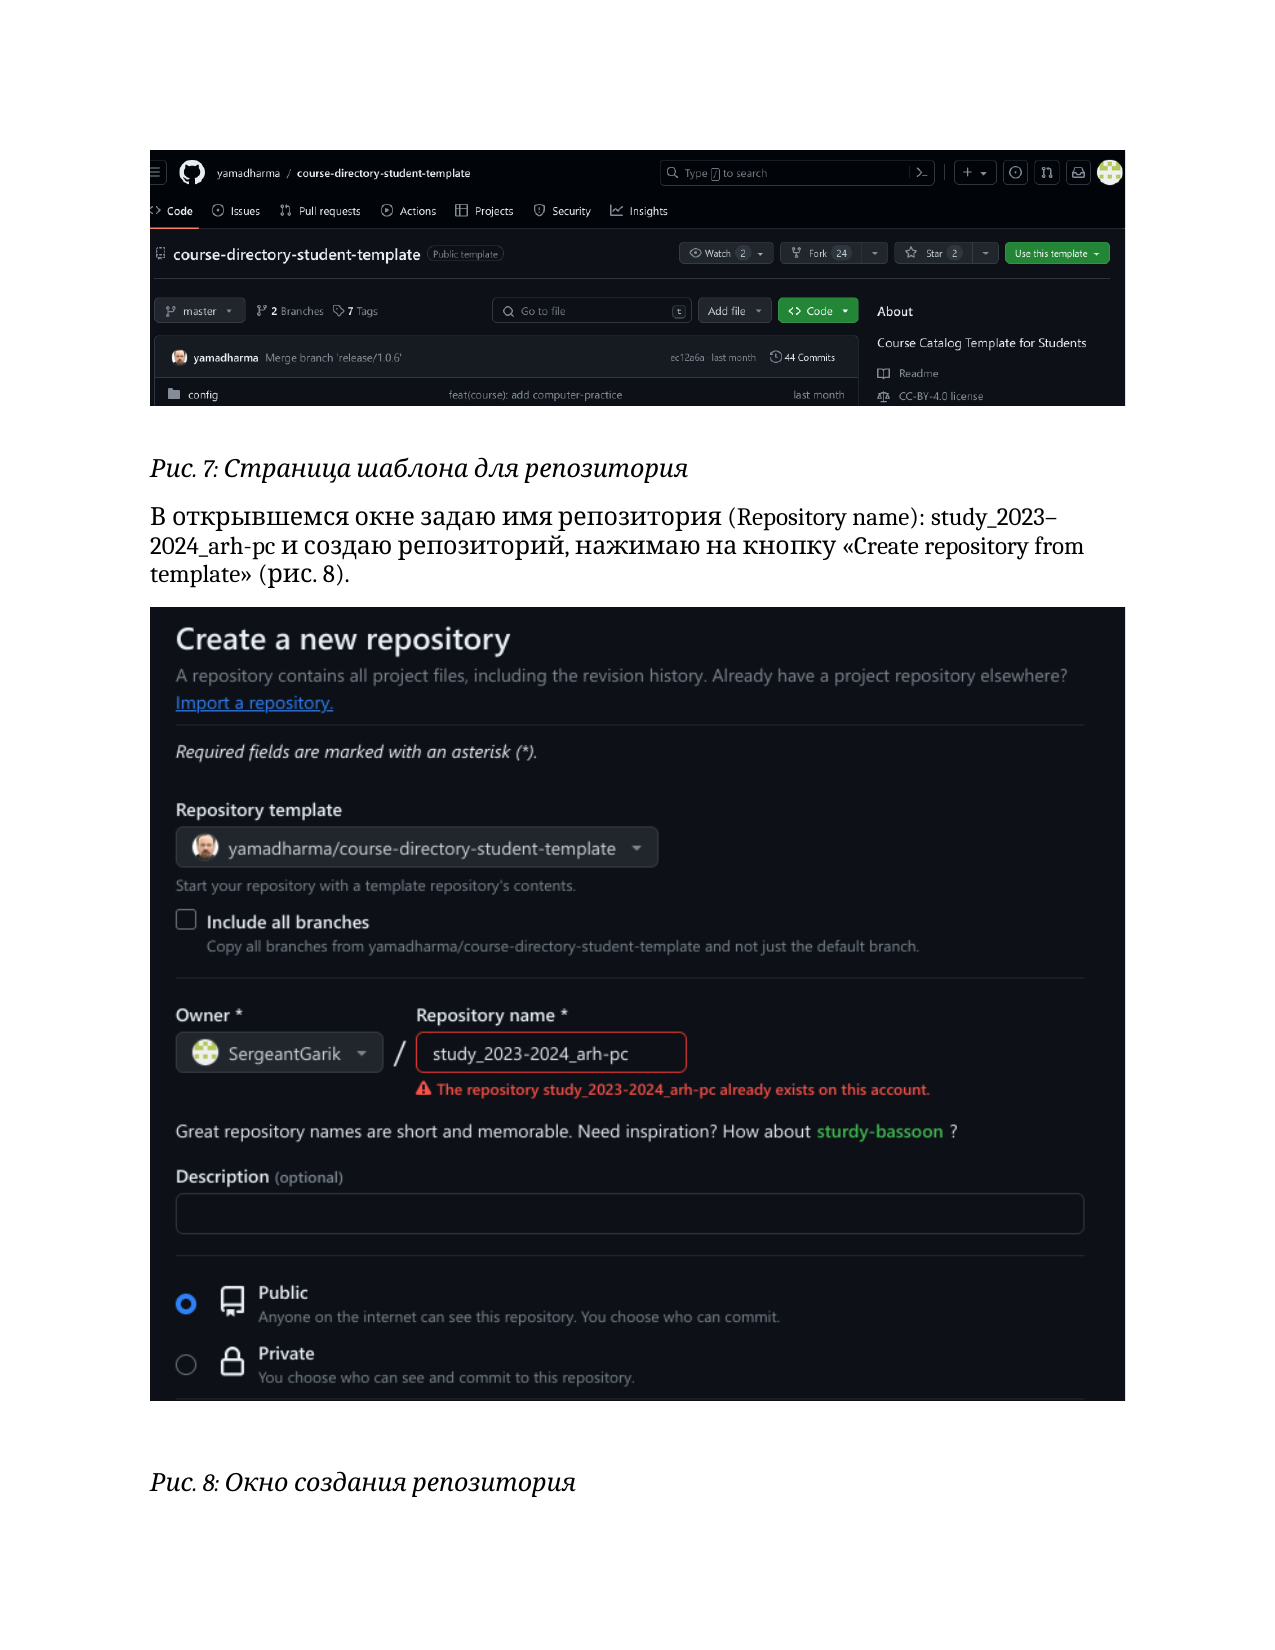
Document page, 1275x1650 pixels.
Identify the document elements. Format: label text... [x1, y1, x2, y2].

text В открывшемся окне задаю имя репозитория (Repository name): study_2023–2024_arh-pc и создаю репозиторий, нажимаю на кнопку «Create repository from template» (рис. 8). [150, 503, 1125, 589]
picture [150, 607, 1125, 1401]
text Рис. 7: Страница шаблона для репозитория [150, 455, 1125, 484]
text Рис. 8: Окно создания репозитория [150, 1469, 1125, 1498]
picture [150, 150, 1125, 406]
